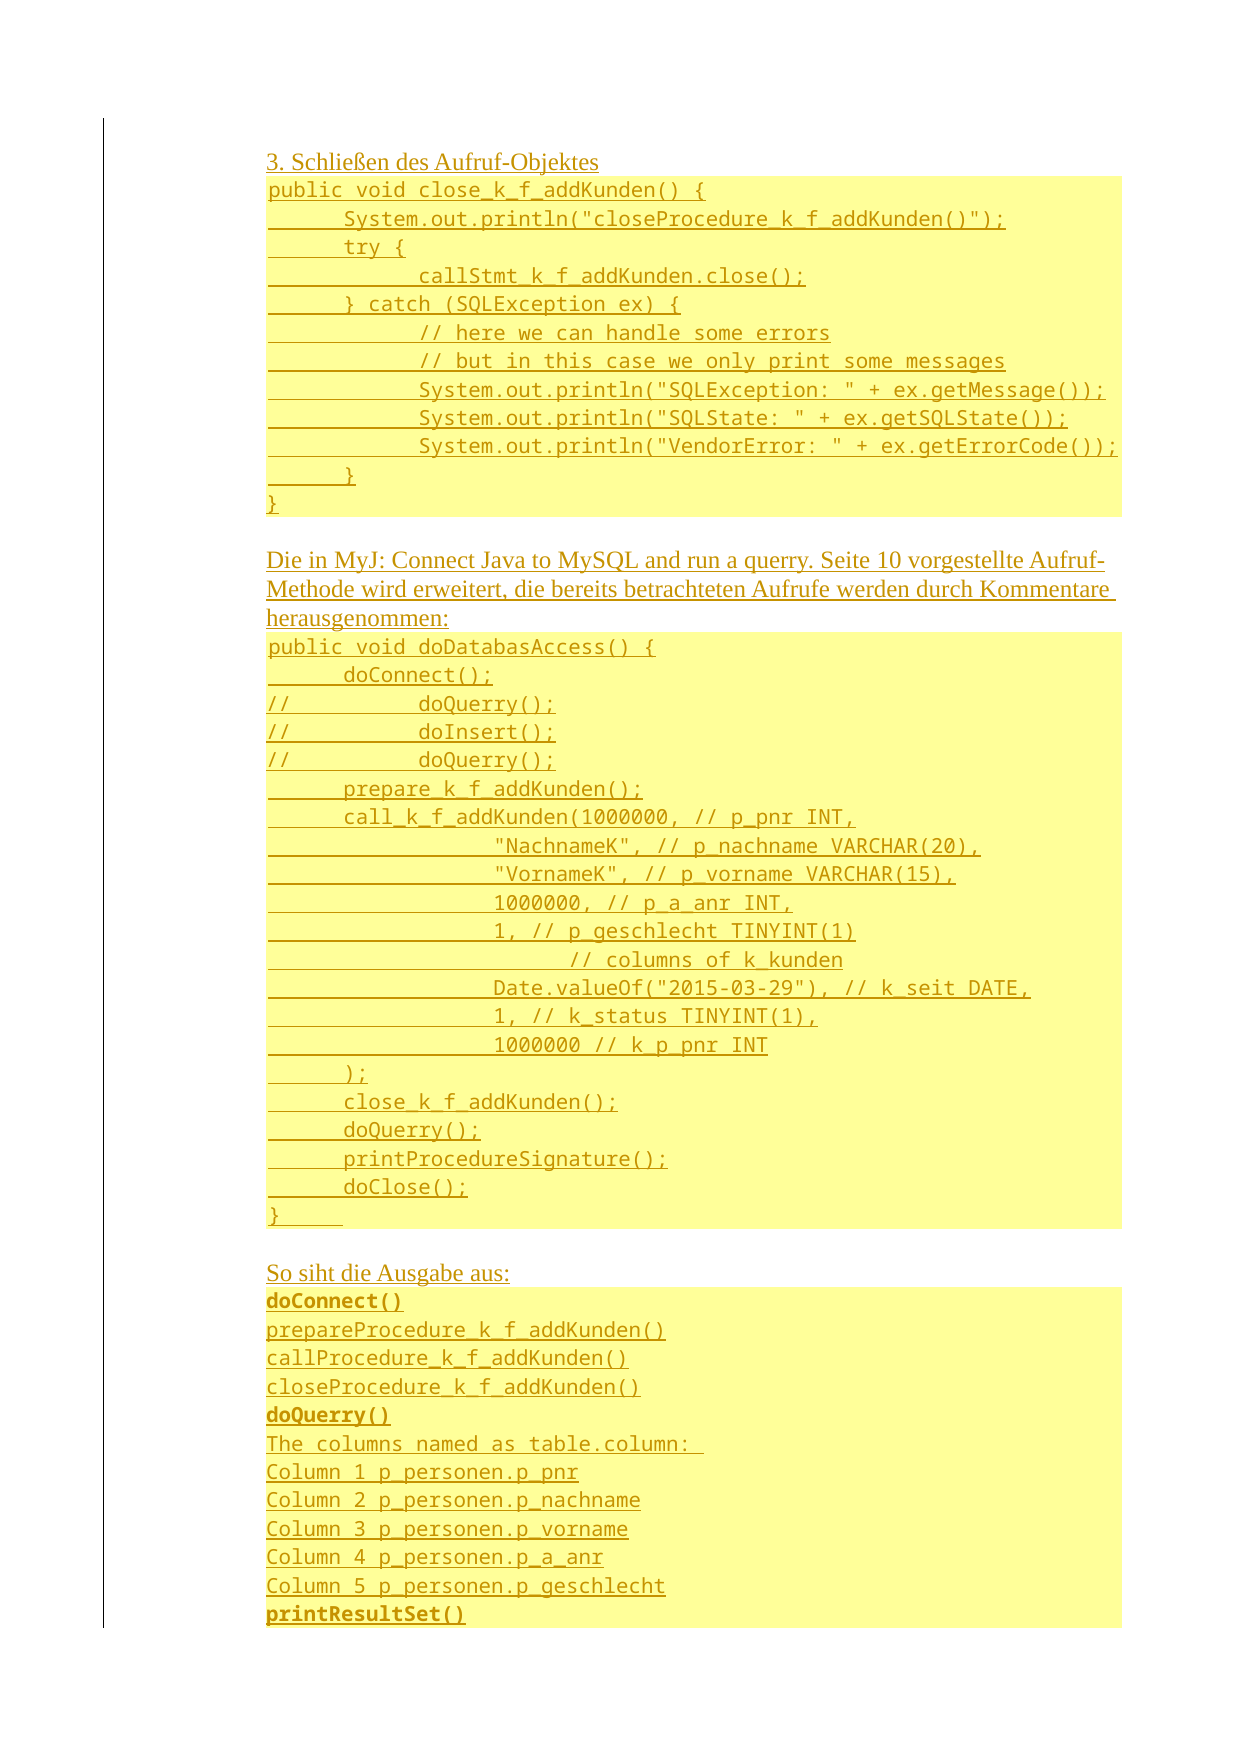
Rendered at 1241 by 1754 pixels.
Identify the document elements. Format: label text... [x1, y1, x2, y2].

text try { [266, 232, 1122, 261]
text 1, // k_status TINYINT(1), [266, 1002, 1122, 1030]
text 1000000, // p_a_anr INT, [266, 888, 1122, 916]
text System.out.println("SQLState: " + ex.getSQLState()); [266, 403, 1122, 432]
text // but in this case we only print some messages [266, 346, 1122, 375]
text prepare_k_f_addKunden(); [266, 774, 1122, 802]
text doConnect(); [266, 660, 1122, 689]
text prepareProcedure_k_f_addKunden() [266, 1315, 1122, 1343]
text public void doDatabasAccess() { [266, 632, 1122, 660]
text "VornameK", // p_vorname VARCHAR(15), [266, 859, 1122, 888]
text } [266, 460, 1122, 488]
text Column 1 p_personen.p_pnr [266, 1457, 1122, 1486]
text // doQuerry(); [266, 746, 1122, 774]
text doQuerry(); [266, 1115, 1122, 1144]
text The columns named as table.column: [266, 1429, 1122, 1457]
text doQuerry() [266, 1400, 1122, 1429]
text // here we can handle some errors [266, 318, 1122, 346]
text public void close_k_f_addKunden() { [266, 176, 1122, 204]
text Column 3 p_personen.p_vorname [266, 1514, 1122, 1542]
text So siht die Ausgabe aus: [266, 1258, 1122, 1287]
text } [266, 1201, 1122, 1229]
text printProcedureSignature(); [266, 1144, 1122, 1172]
text "NachnameK", // p_nachname VARCHAR(20), [266, 831, 1122, 859]
text Column 4 p_personen.p_a_anr [266, 1542, 1122, 1571]
text 1000000 // k_p_pnr INT [266, 1030, 1122, 1058]
text System.out.println("SQLException: " + ex.getMessage()); [266, 375, 1122, 403]
text Date.valueOf("2015-03-29"), // k_seit DATE, [266, 973, 1122, 1002]
text ); [266, 1058, 1122, 1087]
text closeProcedure_k_f_addKunden() [266, 1372, 1122, 1400]
text call_k_f_addKunden(1000000, // p_pnr INT, [266, 802, 1122, 831]
text close_k_f_addKunden(); [266, 1087, 1122, 1115]
text 3. Schließen des Aufruf-Objektes [266, 147, 1122, 176]
text System.out.println("VendorError: " + ex.getErrorCode()); [266, 432, 1122, 460]
text } catch (SQLException ex) { [266, 289, 1122, 318]
text Die in MyJ: Connect Java to MySQL and run a querry. Seite 9 vorgestellte Aufruf-Methode wird erweitert, die bereits betrachteten Aufrufe werden durch Kommentare herausgenommen: [266, 546, 1122, 632]
text callProcedure_k_f_addKunden() [266, 1343, 1122, 1372]
text // columns of k_kunden [266, 945, 1122, 973]
text 1, // p_geschlecht TINYINT(1) [266, 916, 1122, 945]
text printResultSet() [266, 1599, 1122, 1628]
text Column 5 p_personen.p_geschlecht [266, 1571, 1122, 1599]
text // doQuerry(); [266, 689, 1122, 717]
text doConnect() [266, 1287, 1122, 1315]
text System.out.println("closeProcedure_k_f_addKunden()"); [266, 204, 1122, 232]
text } [266, 488, 1122, 517]
text doClose(); [266, 1172, 1122, 1201]
text // doInsert(); [266, 717, 1122, 746]
text callStmt_k_f_addKunden.close(); [266, 261, 1122, 289]
text Column 2 p_personen.p_nachname [266, 1486, 1122, 1514]
